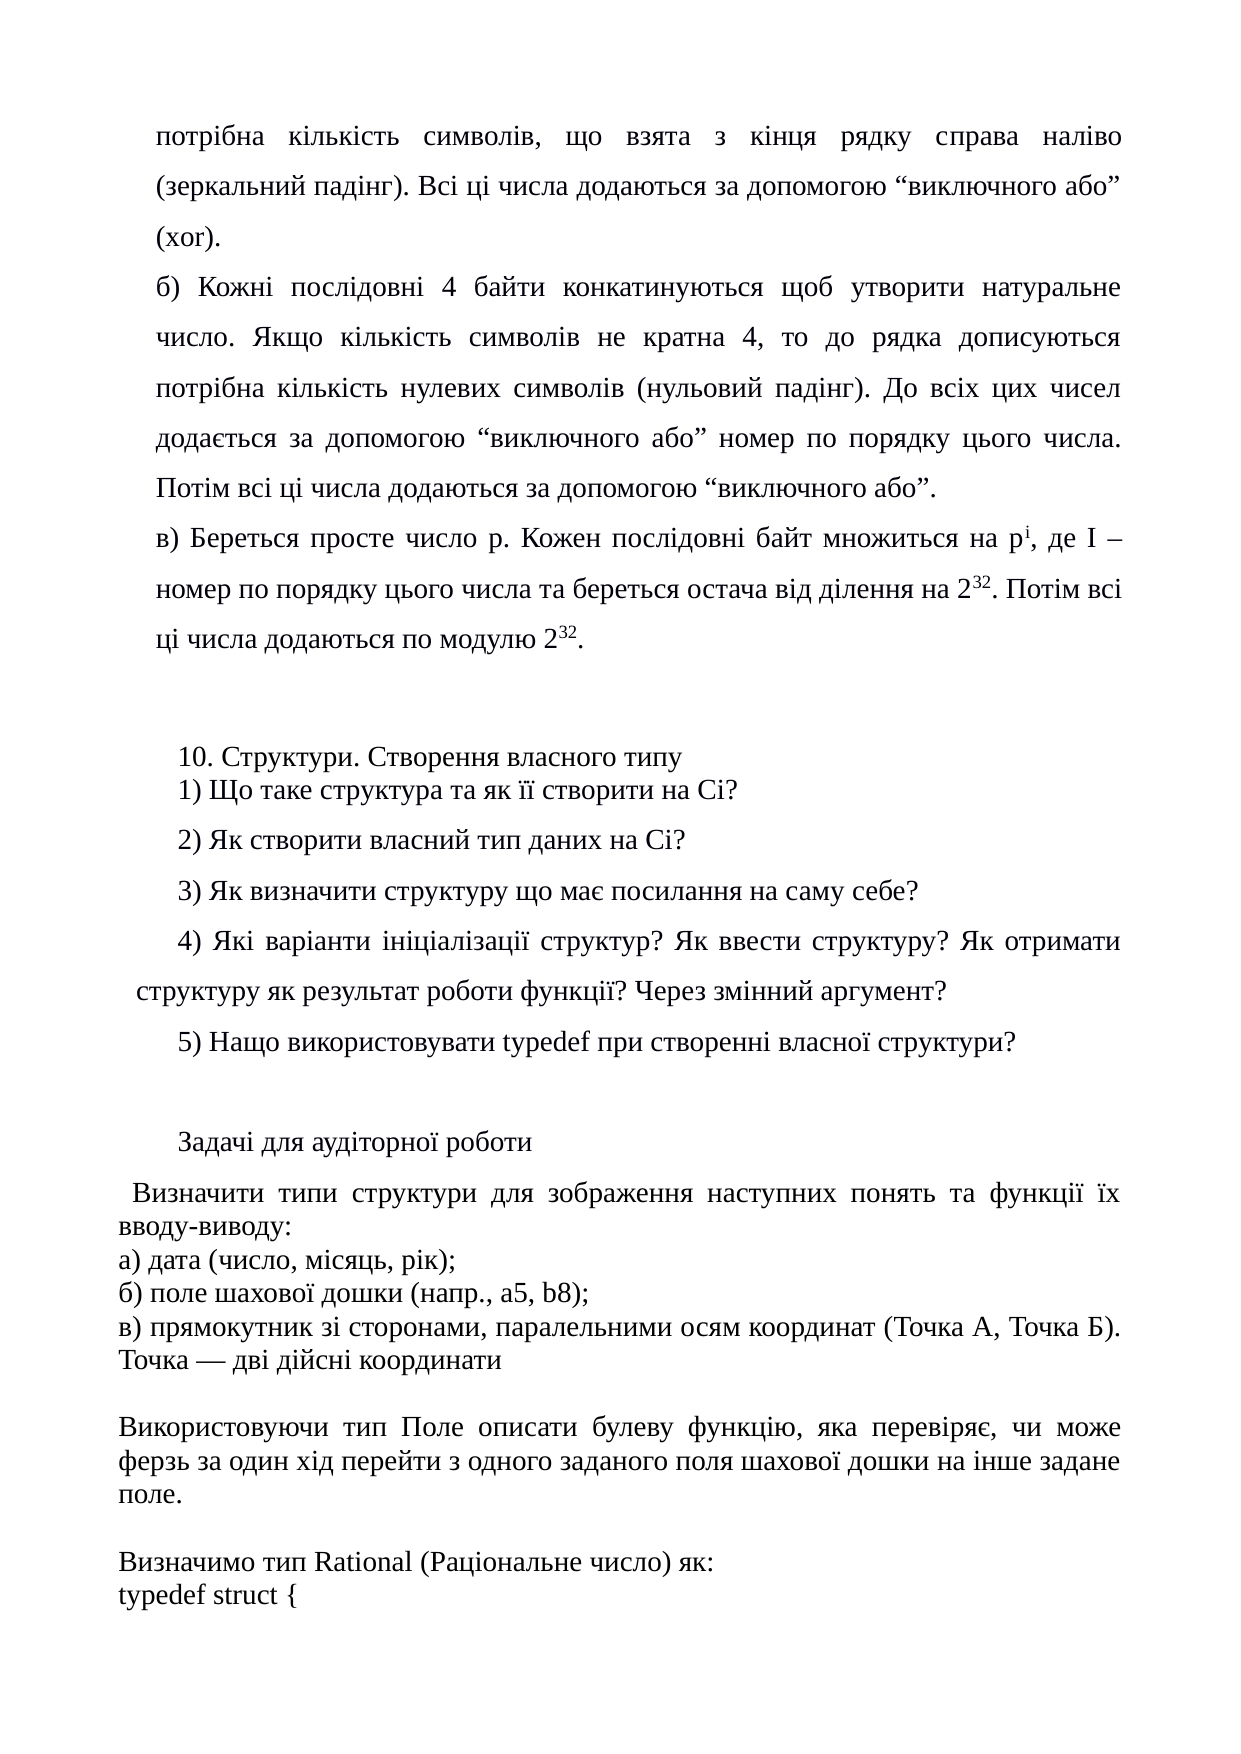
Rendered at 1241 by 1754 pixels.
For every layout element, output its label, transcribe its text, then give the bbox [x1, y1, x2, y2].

text 3) Як визначити структуру що має посилання на саму себе? [136, 873, 1122, 906]
text Визначимо тип Rational (Раціональне число) як: [118, 1544, 1122, 1577]
text Використовуючи тип Поле описати булеву функцію, яка перевіряє, чи може ферзь за один хід перейти з одного заданого поля шахової дошки на інше задане поле. [118, 1409, 1122, 1510]
text 1) Що таке структура та як її створити на Сі? [136, 772, 1122, 806]
text потрібна кількість символів, що взята з кінця рядку справа наліво (зеркальний падінг). Всі ці числа додаються за допомогою “виключного або” (xor). [156, 118, 1122, 252]
text typedef struct { [118, 1577, 1122, 1611]
text а) дата (число, місяць, рік); [118, 1242, 1122, 1275]
text 4) Які варіанти ініціалізації структур? Як ввести структуру? Як отримати структуру як результат роботи функції? Через змінний аргумент? [136, 923, 1122, 1007]
text в) Береться просте число p. Кожен послідовні байт множиться на pi, де I – номер по порядку цього числа та береться остача від ділення на 232. Потім всі ці числа додаються по модулю 232. [156, 521, 1122, 655]
text б) Кожні послідовні 4 байти конкатинуються щоб утворити натуральне число. Якщо кількість символів не кратна 4, то до рядка дописуються потрібна кількість нулевих символів (нульовий падінг). До всіх цих чисел додається за допомогою “виключного або” номер по порядку цього числа. Потім всі ці числа додаються за допомогою “виключного або”. [156, 269, 1122, 504]
text Визначити типи структури для зображення наступних понять та функції їх вводу-виводу: [118, 1175, 1122, 1242]
text 5) Нащо використовувати typedef при створенні власної структури? [136, 1024, 1122, 1057]
text 10. Структури. Створення власного типу [136, 739, 1122, 772]
text б) поле шахової дошки (напр., а5, b8); [118, 1275, 1122, 1309]
text 2) Як створити власний тип даних на Сі? [136, 822, 1122, 856]
text в) прямокутник зі сторонами, паралельними осям координат (Точка А, Точка Б). Точка — дві дійсні координати [118, 1309, 1122, 1376]
text Задачі для аудіторної роботи [136, 1124, 1122, 1158]
